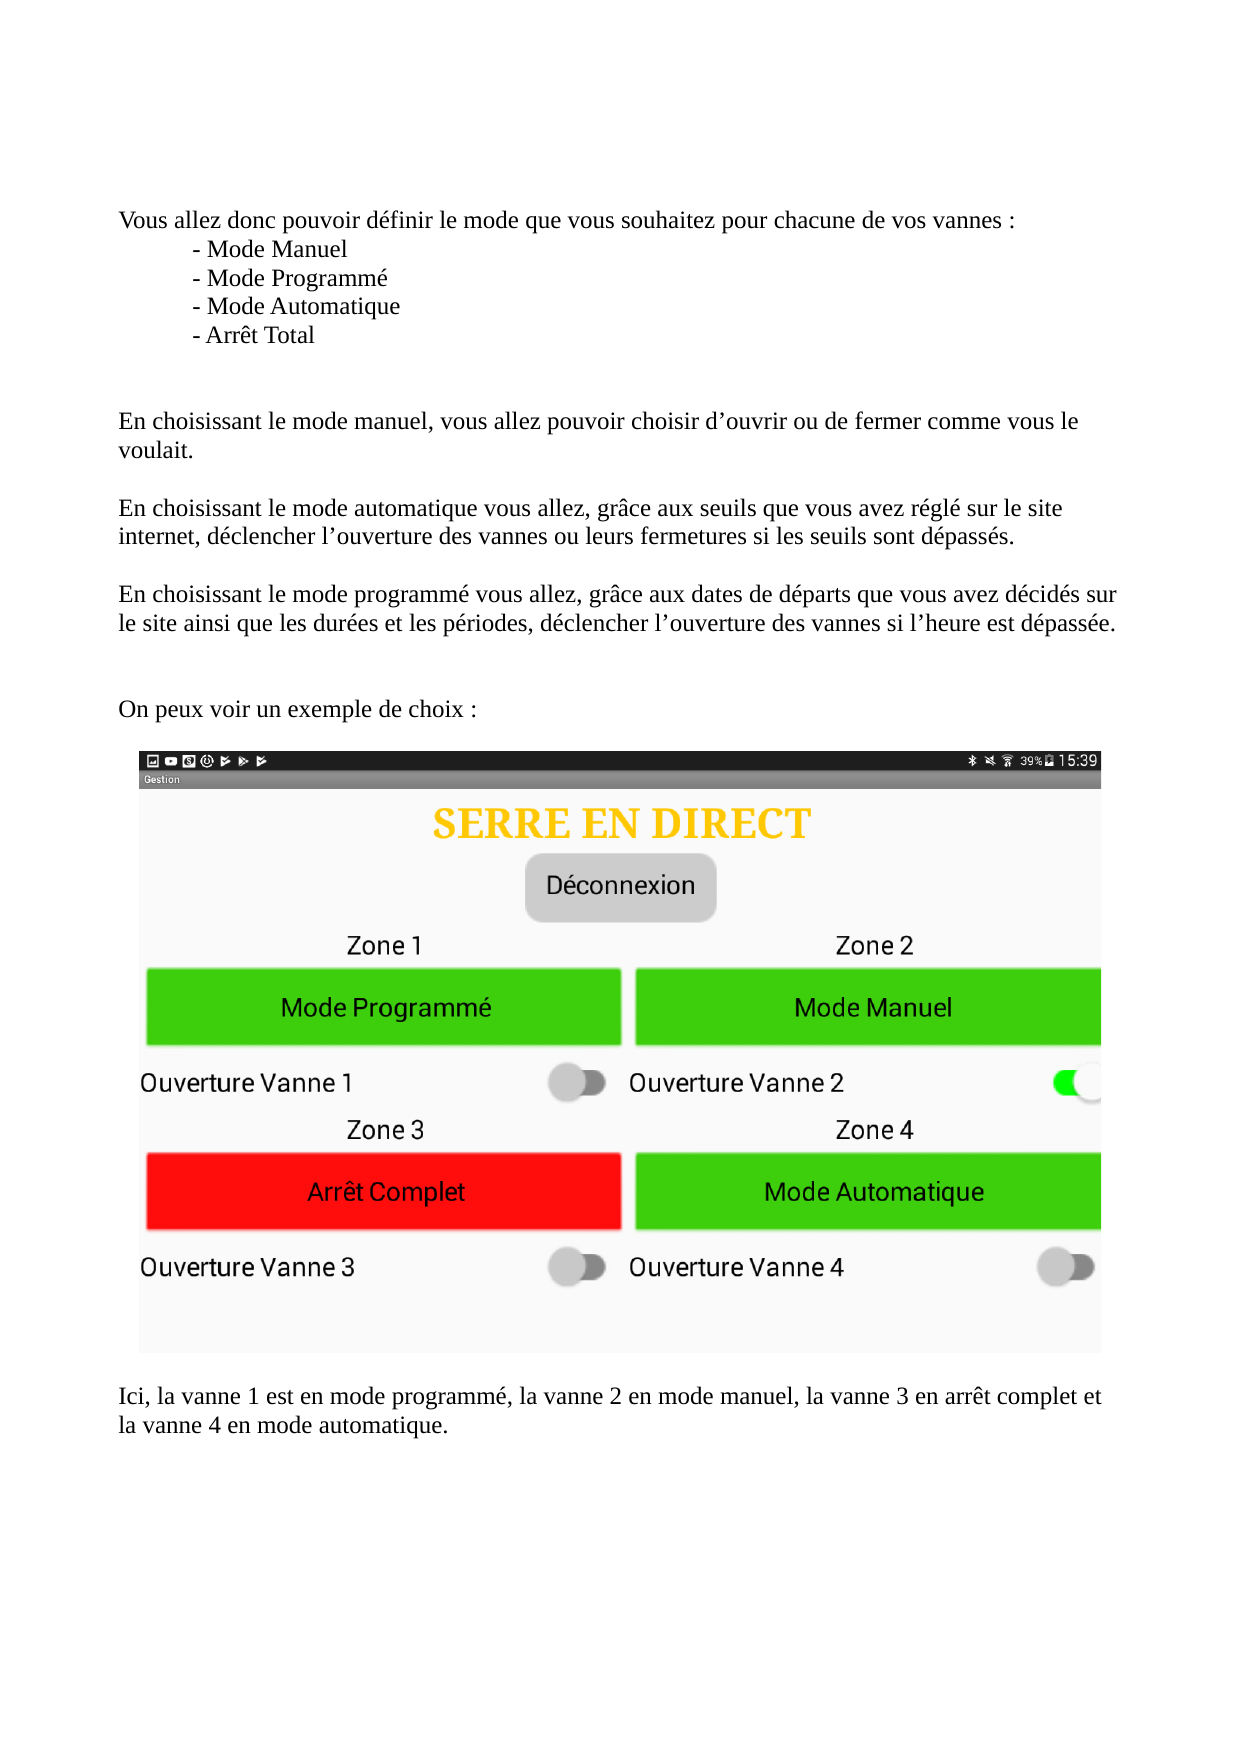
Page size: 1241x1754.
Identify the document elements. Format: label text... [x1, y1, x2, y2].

text - Mode Programmé [118, 263, 1122, 291]
picture [139, 751, 1102, 1353]
text - Mode Automatique [118, 291, 1122, 320]
text En choisissant le mode manuel, vous allez pouvoir choisir d’ouvrir ou de fermer comme vous le voulait. [118, 406, 1122, 464]
text On peux voir un exemple de choix : [118, 694, 1122, 723]
text En choisissant le mode programmé vous allez, grâce aux dates de départs que vous avez décidés sur le site ainsi que les durées et les périodes, déclencher l’ouverture des vannes si l’heure est dépassée. [118, 579, 1122, 636]
text - Mode Manuel [118, 234, 1122, 263]
text Ici, la vanne 1 est en mode programmé, la vanne 2 en mode manuel, la vanne 3 en arrêt complet et la vanne 4 en mode automatique. [118, 1381, 1122, 1439]
text - Arrêt Total [118, 320, 1122, 349]
text En choisissant le mode automatique vous allez, grâce aux seuils que vous avez réglé sur le site internet, déclencher l’ouverture des vannes ou leurs fermetures si les seuils sont dépassés. [118, 493, 1122, 550]
text Vous allez donc pouvoir définir le mode que vous souhaitez pour chacune de vos vannes : [118, 205, 1122, 234]
